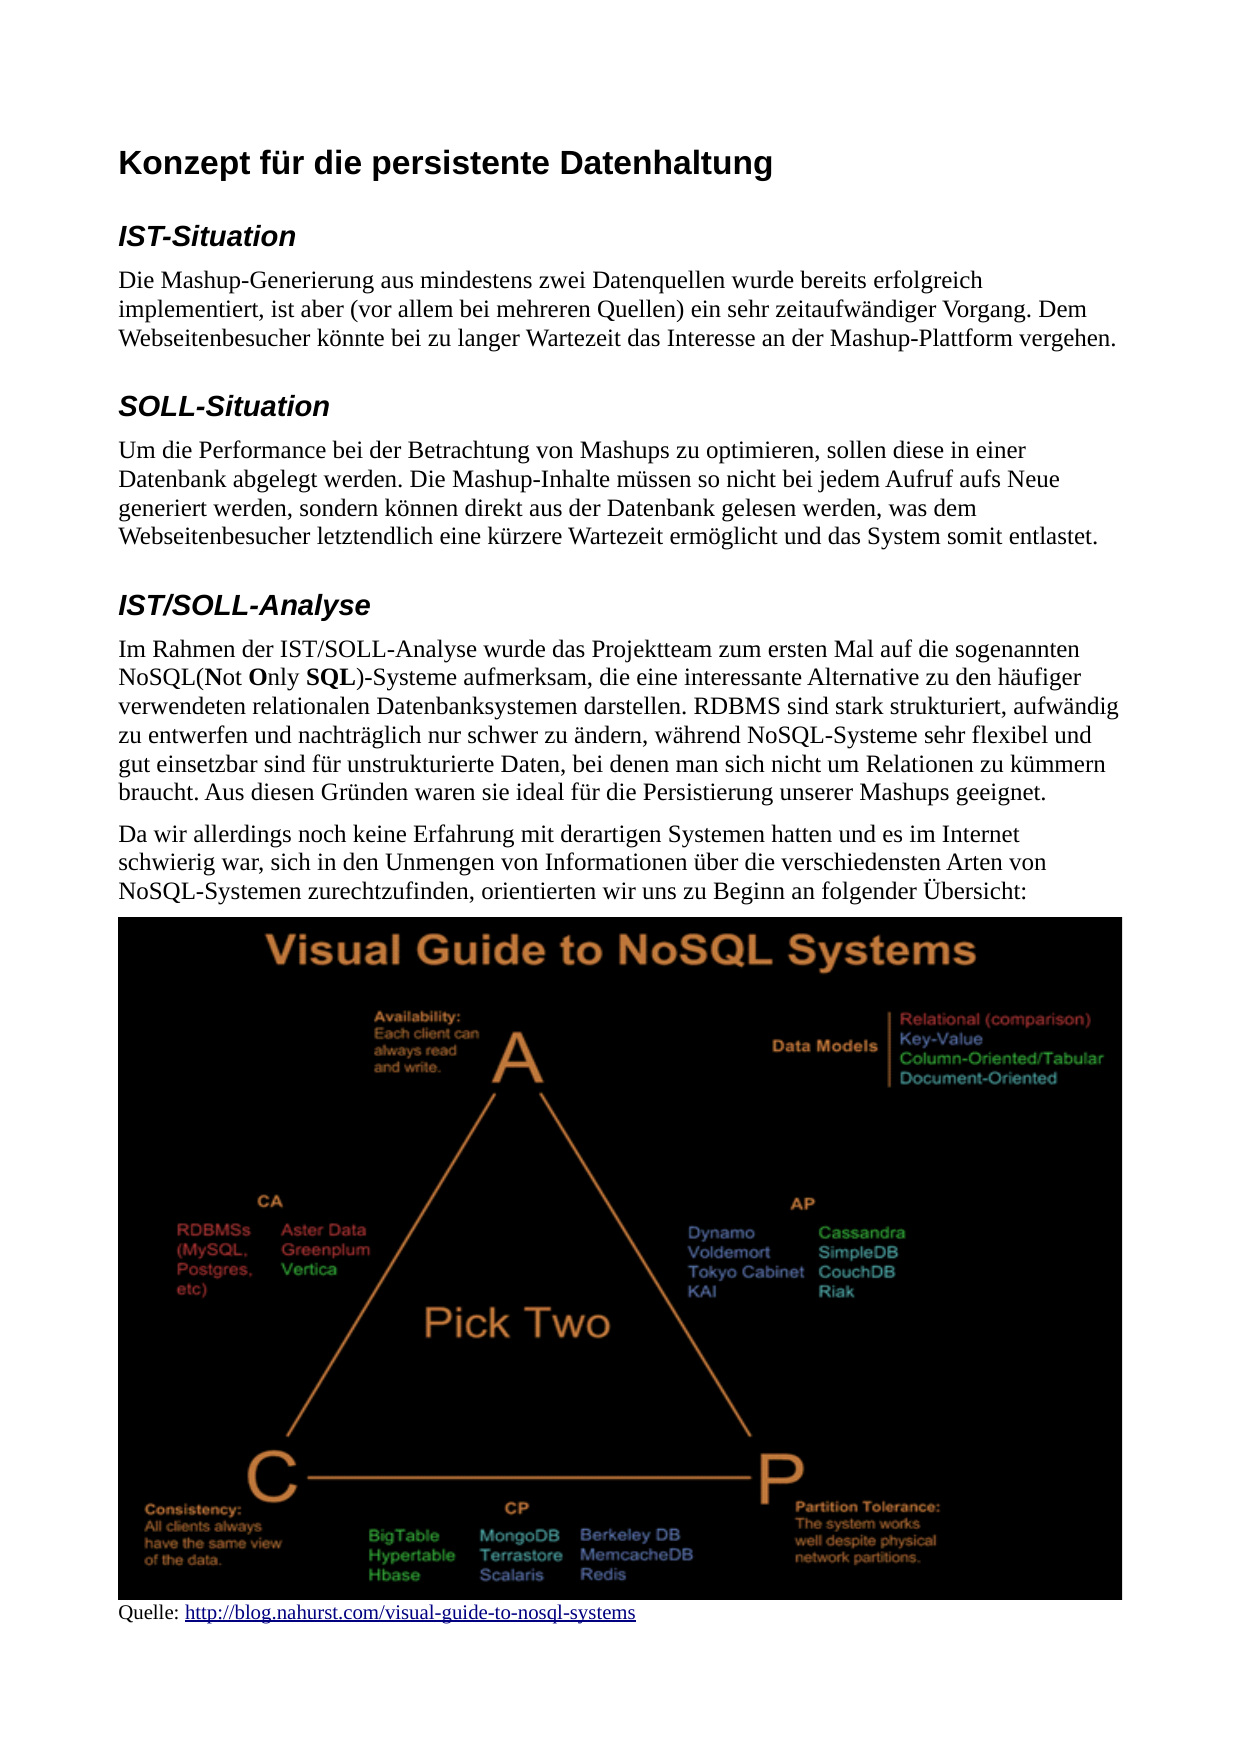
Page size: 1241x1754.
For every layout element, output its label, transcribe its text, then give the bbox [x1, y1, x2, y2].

text Um die Performance bei der Betrachtung von Mashups zu optimieren, sollen diese in einer Datenbank abgelegt werden. Die Mashup-Inhalte müssen so nicht bei jedem Aufruf aufs Neue generiert werden, sondern können direkt aus der Datenbank gelesen werden, was dem Webseitenbesucher letztendlich eine kürzere Wartezeit ermöglicht und das System somit entlastet. [118, 435, 1122, 550]
subtitle SOLL-Situation [118, 389, 1122, 423]
subtitle IST-Situation [118, 219, 1122, 253]
subtitle Konzept für die persistente Datenhaltung [118, 143, 1122, 182]
text Da wir allerdings noch keine Erfahrung mit derartigen Systemen hatten und es im Internet schwierig war, sich in den Unmengen von Informationen über die verschiedensten Arten von NoSQL-Systemen zurechtzufinden, orientierten wir uns zu Beginn an folgender Übersicht: [118, 819, 1122, 905]
text Quelle: http://blog.nahurst.com/visual-guide-to-nosql-systems [118, 1600, 1122, 1624]
text Die Mashup-Generierung aus mindestens zwei Datenquellen wurde bereits erfolgreich implementiert, ist aber (vor allem bei mehreren Quellen) ein sehr zeitaufwändiger Vorgang. Dem Webseitenbesucher könnte bei zu langer Wartezeit das Interesse an der Mashup-Plattform vergehen. [118, 265, 1122, 352]
text Im Rahmen der IST/SOLL-Analyse wurde das Projektteam zum ersten Mal auf die sogenannten NoSQL(Not Only SQL)-Systeme aufmerksam, die eine interessante Alternative zu den häufiger verwendeten relationalen Datenbanksystemen darstellen. RDBMS sind stark strukturiert, aufwändig zu entwerfen und nachträglich nur schwer zu ändern, während NoSQL-Systeme sehr flexibel und gut einsetzbar sind für unstrukturierte Daten, bei denen man sich nicht um Relationen zu kümmern braucht. Aus diesen Gründen waren sie ideal für die Persistierung unserer Mashups geeignet. [118, 634, 1122, 806]
subtitle IST/SOLL-Analyse [118, 588, 1122, 621]
